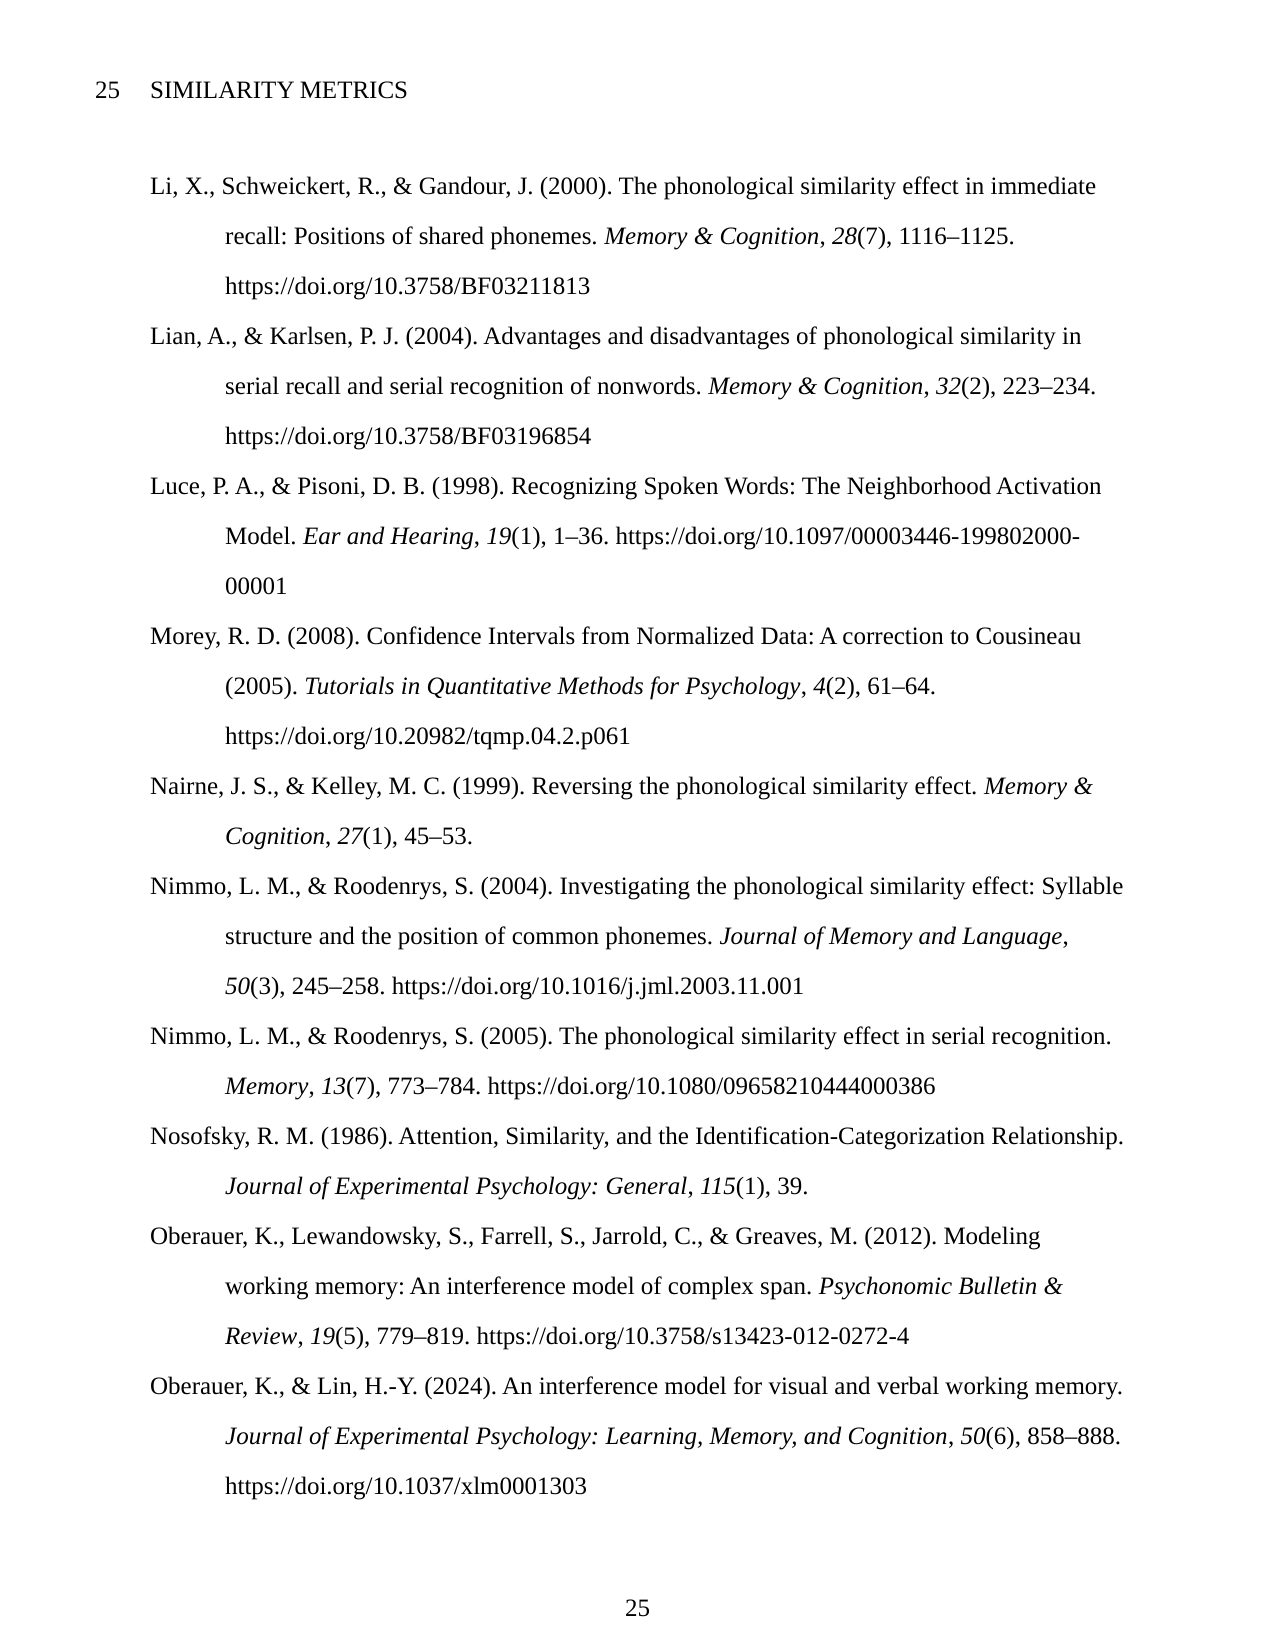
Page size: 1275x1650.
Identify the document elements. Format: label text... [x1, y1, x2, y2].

text Li, X., Schweickert, R., & Gandour, J. (2000). The phonological similarity effect in immediate recall: Positions of shared phonemes. Memory & Cognition, 28(7), 1116–1125. https://doi.org/10.3758/BF03211813 [150, 150, 1125, 300]
text Oberauer, K., Lewandowsky, S., Farrell, S., Jarrold, C., & Greaves, M. (2012). Modeling working memory: An interference model of complex span. Psychonomic Bulletin & Review, 19(5), 779–819. https://doi.org/10.3758/s13423-012-0272-4 [150, 1200, 1125, 1350]
text Nosofsky, R. M. (1986). Attention, Similarity, and the Identification-Categorization Relationship. Journal of Experimental Psychology: General, 115(1), 39. [150, 1100, 1125, 1200]
text Oberauer, K., & Lin, H.-Y. (2024). An interference model for visual and verbal working memory. Journal of Experimental Psychology: Learning, Memory, and Cognition, 50(6), 858–888. https://doi.org/10.1037/xlm0001303 [150, 1350, 1125, 1500]
text Luce, P. A., & Pisoni, D. B. (1998). Recognizing Spoken Words: The Neighborhood Activation Model. Ear and Hearing, 19(1), 1–36. https://doi.org/10.1097/00003446-199802000-00001 [150, 450, 1125, 600]
text Lian, A., & Karlsen, P. J. (2004). Advantages and disadvantages of phonological similarity in serial recall and serial recognition of nonwords. Memory & Cognition, 32(2), 223–234. https://doi.org/10.3758/BF03196854 [150, 300, 1125, 450]
text Morey, R. D. (2008). Confidence Intervals from Normalized Data: A correction to Cousineau (2005). Tutorials in Quantitative Methods for Psychology, 4(2), 61–64. https://doi.org/10.20982/tqmp.04.2.p061 [150, 600, 1125, 750]
text Nimmo, L. M., & Roodenrys, S. (2005). The phonological similarity effect in serial recognition. Memory, 13(7), 773–784. https://doi.org/10.1080/09658210444000386 [150, 1000, 1125, 1100]
text Nairne, J. S., & Kelley, M. C. (1999). Reversing the phonological similarity effect. Memory & Cognition, 27(1), 45–53. [150, 750, 1125, 850]
text Nimmo, L. M., & Roodenrys, S. (2004). Investigating the phonological similarity effect: Syllable structure and the position of common phonemes. Journal of Memory and Language, 50(3), 245–258. https://doi.org/10.1016/j.jml.2003.11.001 [150, 850, 1125, 1000]
